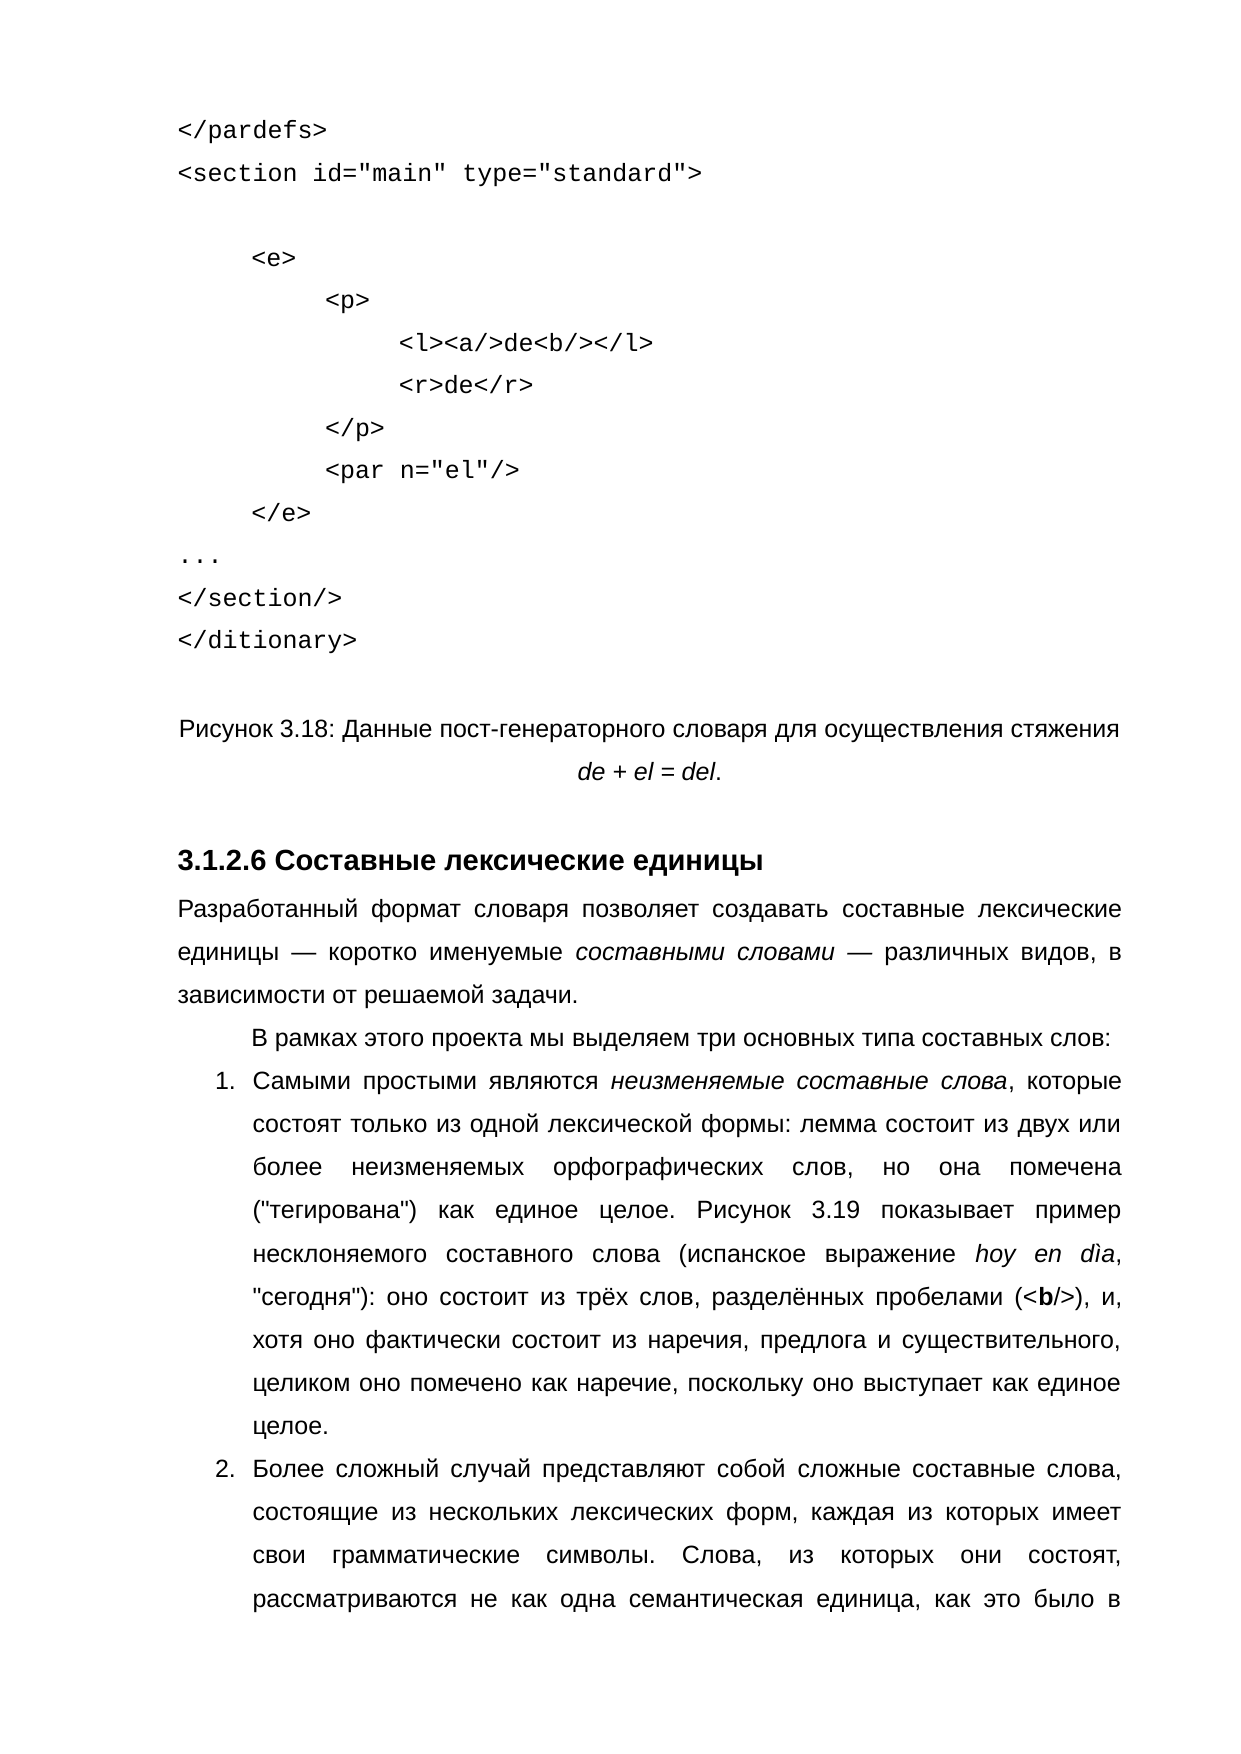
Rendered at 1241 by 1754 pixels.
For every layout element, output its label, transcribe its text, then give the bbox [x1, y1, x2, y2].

text 3.1.2.6 Составные лексические единицы [177, 843, 1122, 877]
list Самыми простыми являются неизменяемые составные слова, которые состоят только из одной лексической формы: лемма состоит из двух или более неизменяемых орфографических слов, но она помечена ("тегирована") как единое целое. Рисунок 3.19 показывает пример несклоняемого составного слова (испанское выражение hoy en dìa, "сегодня"): оно состоит из трёх слов, разделённых пробелами (<b/>), и, хотя оно фактически состоит из наречия, предлога и существительного, целиком оно помечено как наречие, поскольку оно выступает как единое целое. [215, 1066, 1122, 1440]
text </pardefs> <section id="main" type="standard"> <e> <p> <l><a/>de<b/></l> <r>de</r> </p> <par n="el"/> </e> ... </section/> </ditionary> [177, 118, 1122, 699]
text Разработанный формат словаря позволяет создавать составные лексические единицы — коротко именуемые составными словами — различных видов, в зависимости от решаемой задачи. [177, 894, 1122, 1009]
text Рисунок 3.18: Данные пост-генераторного словаря для осуществления стяжения de + el = del. [177, 714, 1122, 786]
list Более сложный случай представляют собой сложные составные слова, состоящие из нескольких лексических форм, каждая из которых имеет свои грамматические символы. Слова, из которых они состоят, рассматриваются не как одна семантическая единица, как это было в [215, 1454, 1122, 1612]
text В рамках этого проекта мы выделяем три основных типа составных слов: [177, 1023, 1122, 1052]
